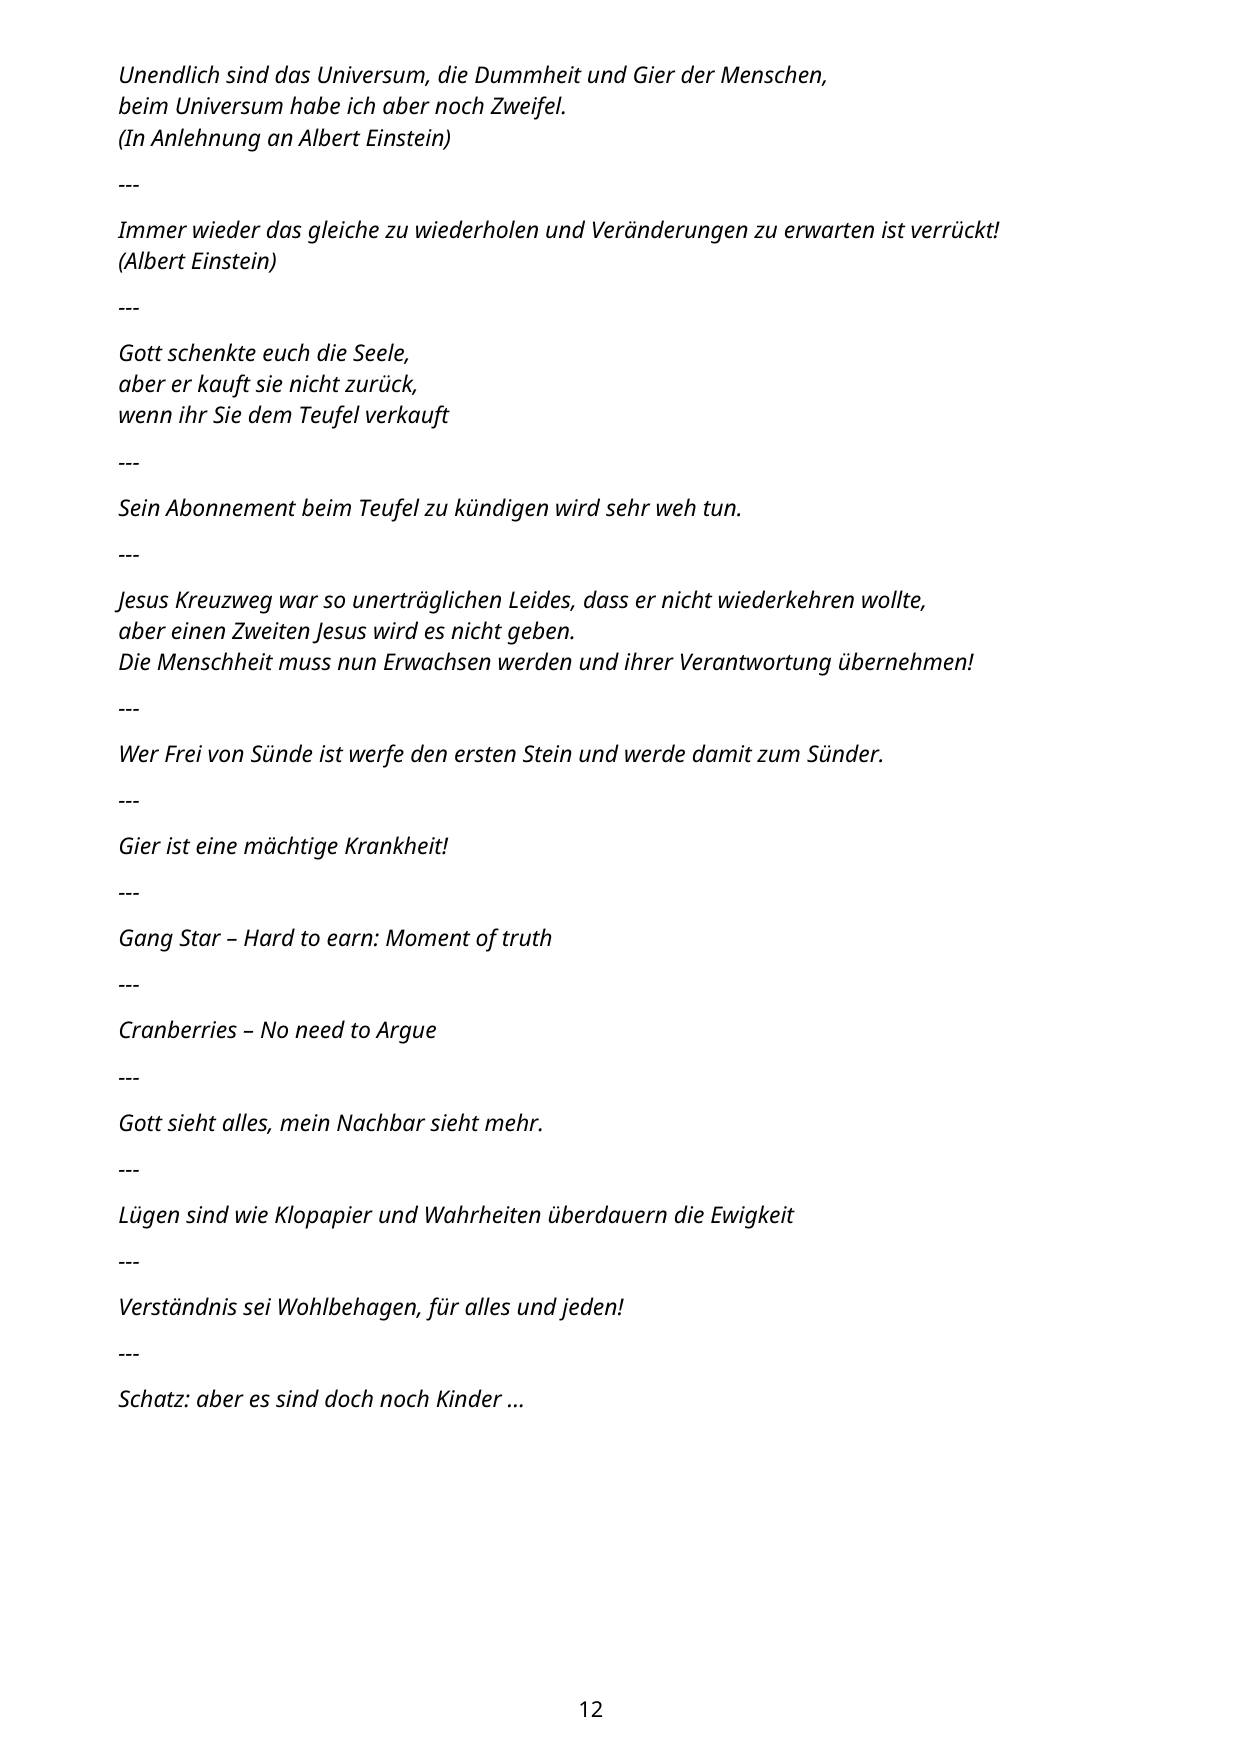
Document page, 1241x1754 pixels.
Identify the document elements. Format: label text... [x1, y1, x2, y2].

text --- [118, 1337, 1181, 1368]
text --- [118, 784, 1181, 816]
text --- [118, 291, 1181, 322]
text Lügen sind wie Klopapier und Wahrheiten überdauern die Ewigkeit [118, 1199, 1181, 1230]
text --- [118, 538, 1181, 569]
text --- [118, 168, 1181, 199]
text Sein Abonnement beim Teufel zu kündigen wird sehr weh tun. [118, 492, 1181, 523]
text Gott schenkte euch die Seele, aber er kauft sie nicht zurück, wenn ihr Sie dem Teufel verkauft [118, 337, 1181, 431]
text --- [118, 1245, 1181, 1276]
text Immer wieder das gleiche zu wiederholen und Veränderungen zu erwarten ist verrückt! (Albert Einstein) [118, 214, 1181, 276]
text Jesus Kreuzweg war so unerträglichen Leides, dass er nicht wiederkehren wollte, aber einen Zweiten Jesus wird es nicht geben. Die Menschheit muss nun Erwachsen werden und ihrer Verantwortung übernehmen! [118, 584, 1181, 677]
text Unendlich sind das Universum, die Dummheit und Gier der Menschen, beim Universum habe ich aber noch Zweifel. (In Anlehnung an Albert Einstein) [118, 59, 1181, 153]
text Gang Star – Hard to earn: Moment of truth [118, 922, 1181, 954]
text --- [118, 692, 1181, 723]
text --- [118, 876, 1181, 908]
text Wer Frei von Sünde ist werfe den ersten Stein und werde damit zum Sünder. [118, 738, 1181, 769]
text Gott sieht alles, mein Nachbar sieht mehr. [118, 1107, 1181, 1138]
text Verständnis sei Wohlbehagen, für alles und jeden! [118, 1291, 1181, 1322]
text --- [118, 1153, 1181, 1184]
text --- [118, 446, 1181, 477]
text Cranberries – No need to Argue [118, 1014, 1181, 1046]
text --- [118, 968, 1181, 1000]
text --- [118, 1061, 1181, 1092]
text Gier ist eine mächtige Krankheit! [118, 830, 1181, 862]
text Schatz: aber es sind doch noch Kinder … [118, 1383, 1181, 1414]
